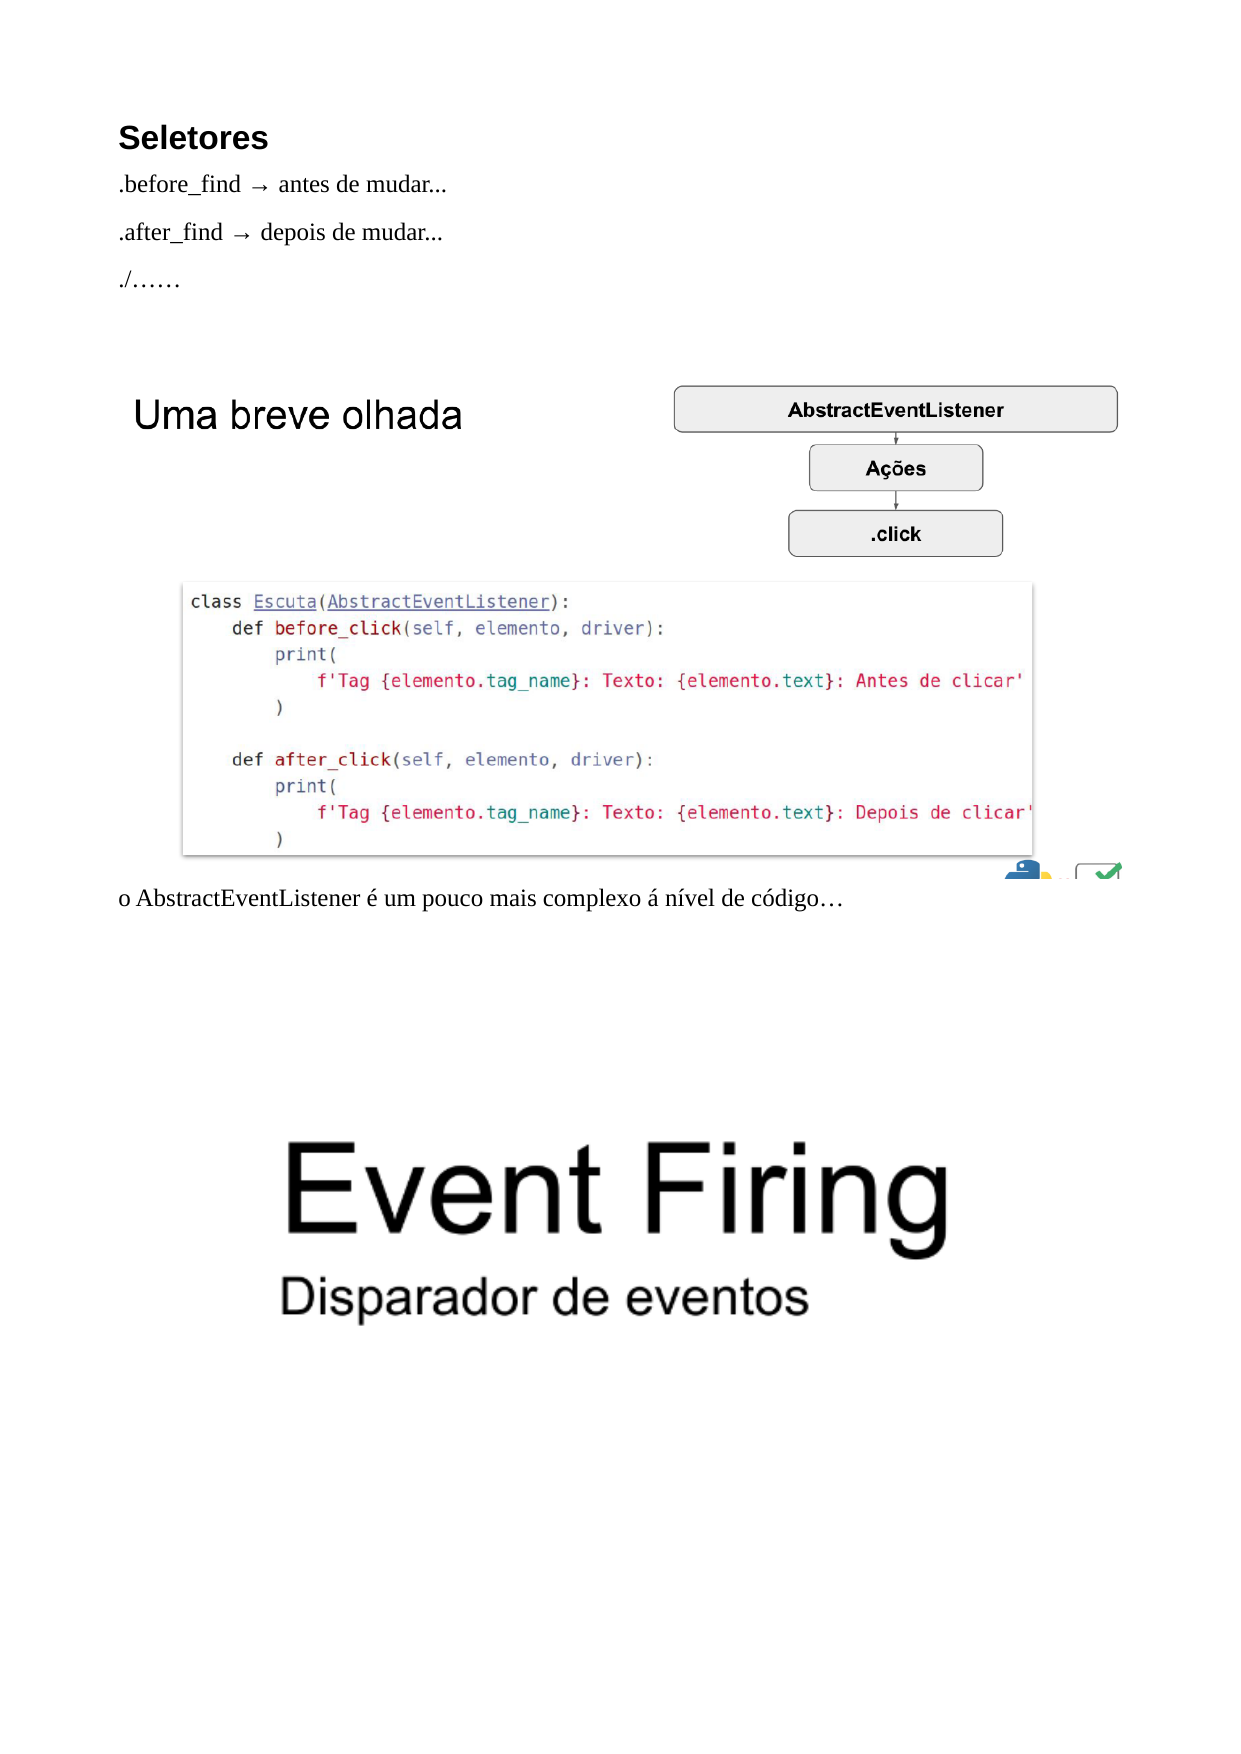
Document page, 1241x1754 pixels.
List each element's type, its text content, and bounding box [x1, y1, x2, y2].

text o AbstractEventListener é um pouco mais complexo á nível de código… [118, 879, 1122, 912]
text .after_find → depois de mudar... [118, 217, 1122, 246]
subtitle Seletores [118, 118, 1122, 157]
text ./…… [118, 264, 1122, 293]
picture [118, 384, 1123, 879]
text [118, 360, 1122, 384]
text .before_find → antes de mudar... [118, 169, 1122, 198]
picture [274, 1061, 967, 1397]
